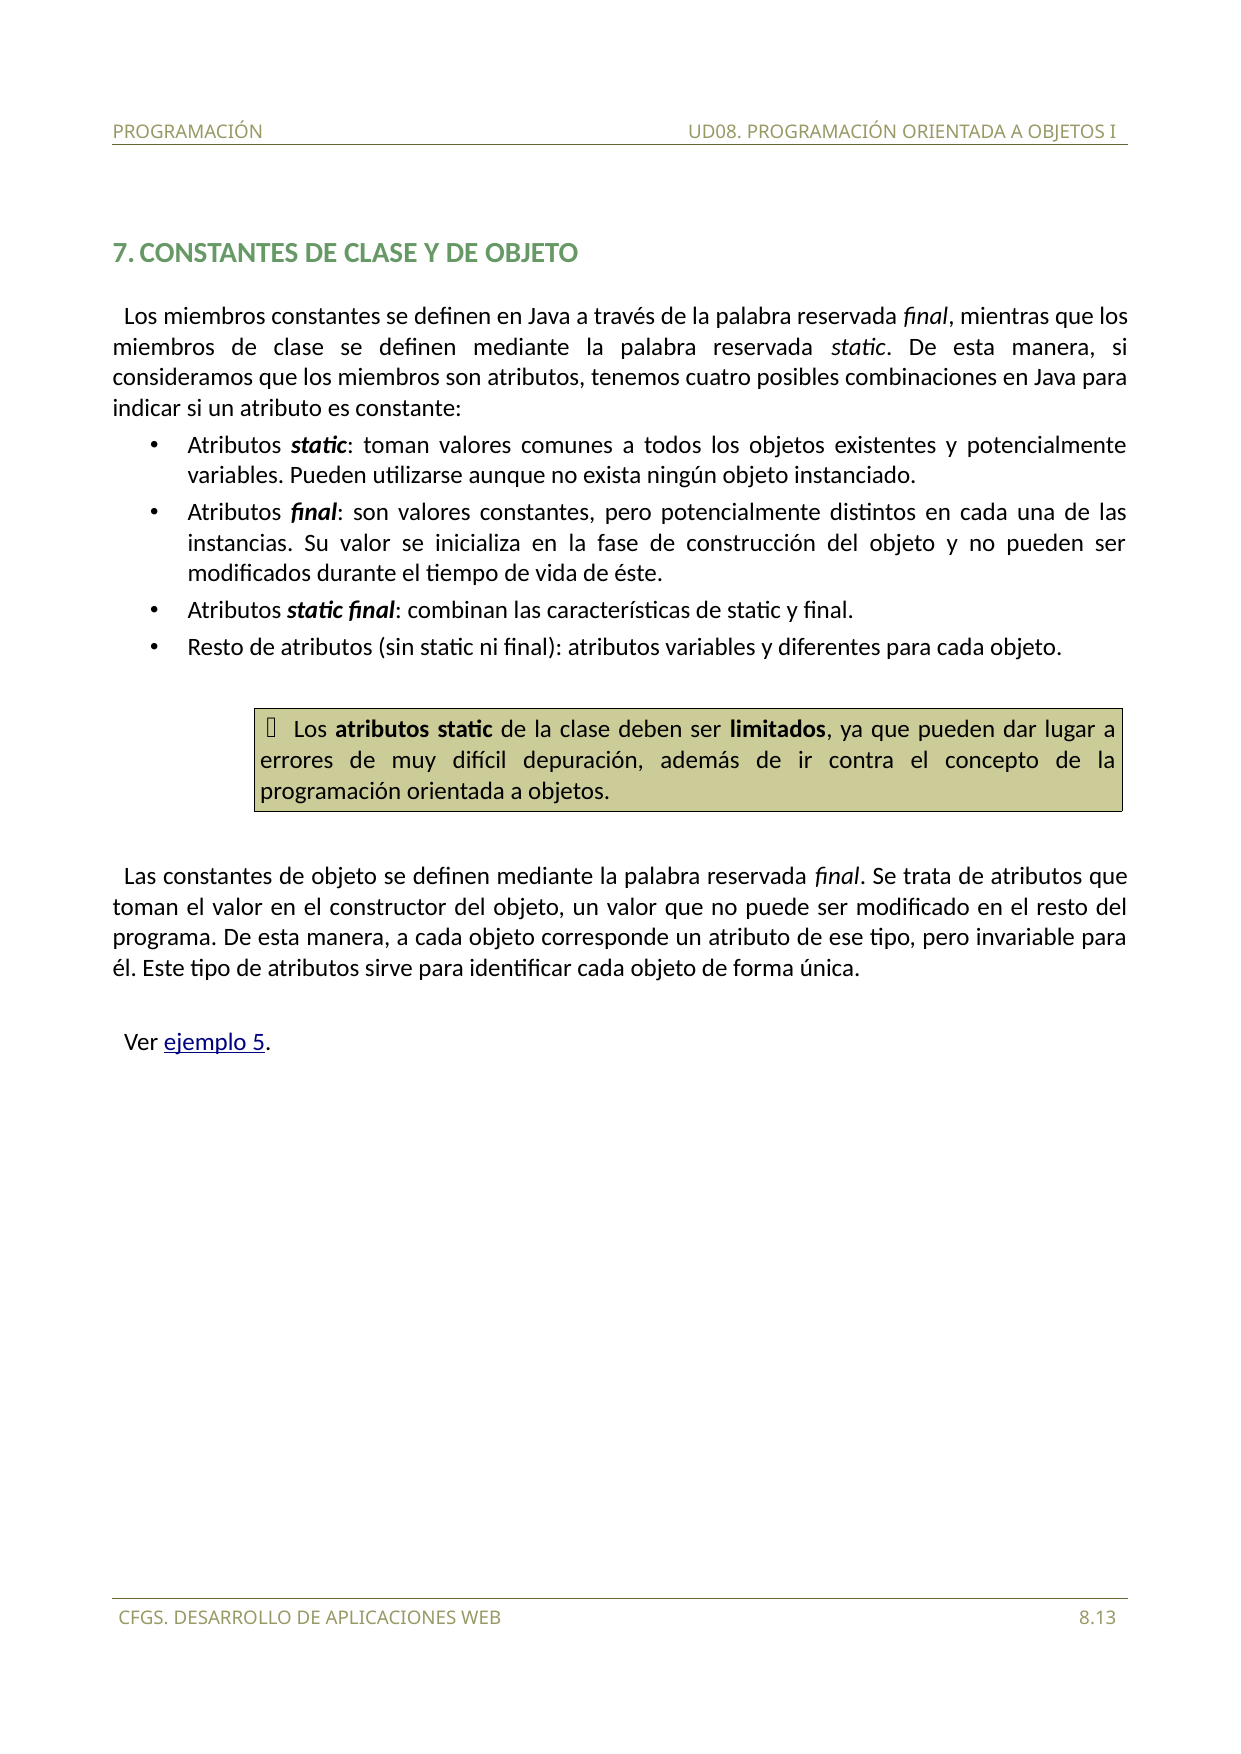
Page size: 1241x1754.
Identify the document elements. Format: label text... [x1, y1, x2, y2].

list Atributos final: son valores constantes, pero potencialmente distintos en cada una de las instancias. Su valor se inicializa en la fase de construcción del objeto y no pueden ser modificados durante el tiempo de vida de éste. [150, 496, 1128, 588]
text Las constantes de objeto se definen mediante la palabra reservada final. Se trata de atributos que toman el valor en el constructor del objeto, un valor que no puede ser modificado en el resto del programa. De esta manera, a cada objeto corresponde un atributo de ese tipo, pero invariable para él. Este tipo de atributos sirve para identificar cada objeto de forma única. [112, 860, 1128, 982]
list Resto de atributos (sin static ni final): atributos variables y diferentes para cada objeto. [150, 631, 1128, 662]
text  Los atributos static de la clase deben ser limitados, ya que pueden dar lugar a errores de muy difícil depuración, además de ir contra el concepto de la programación orientada a objetos. [255, 709, 1122, 811]
subtitle Constantes de clase y de objeto [112, 234, 1128, 270]
list Atributos static final: combinan las características de static y final. [150, 594, 1128, 625]
text Los miembros constantes se definen en Java a través de la palabra reservada final, mientras que los miembros de clase se definen mediante la palabra reservada static. De esta manera, si consideramos que los miembros son atributos, tenemos cuatro posibles combinaciones en Java para indicar si un atributo es constante: [112, 300, 1128, 422]
list Atributos static: toman valores comunes a todos los objetos existentes y potencialmente variables. Pueden utilizarse aunque no exista ningún objeto instanciado. [150, 429, 1128, 490]
text Ver ejemplo 5. [112, 1026, 1128, 1056]
